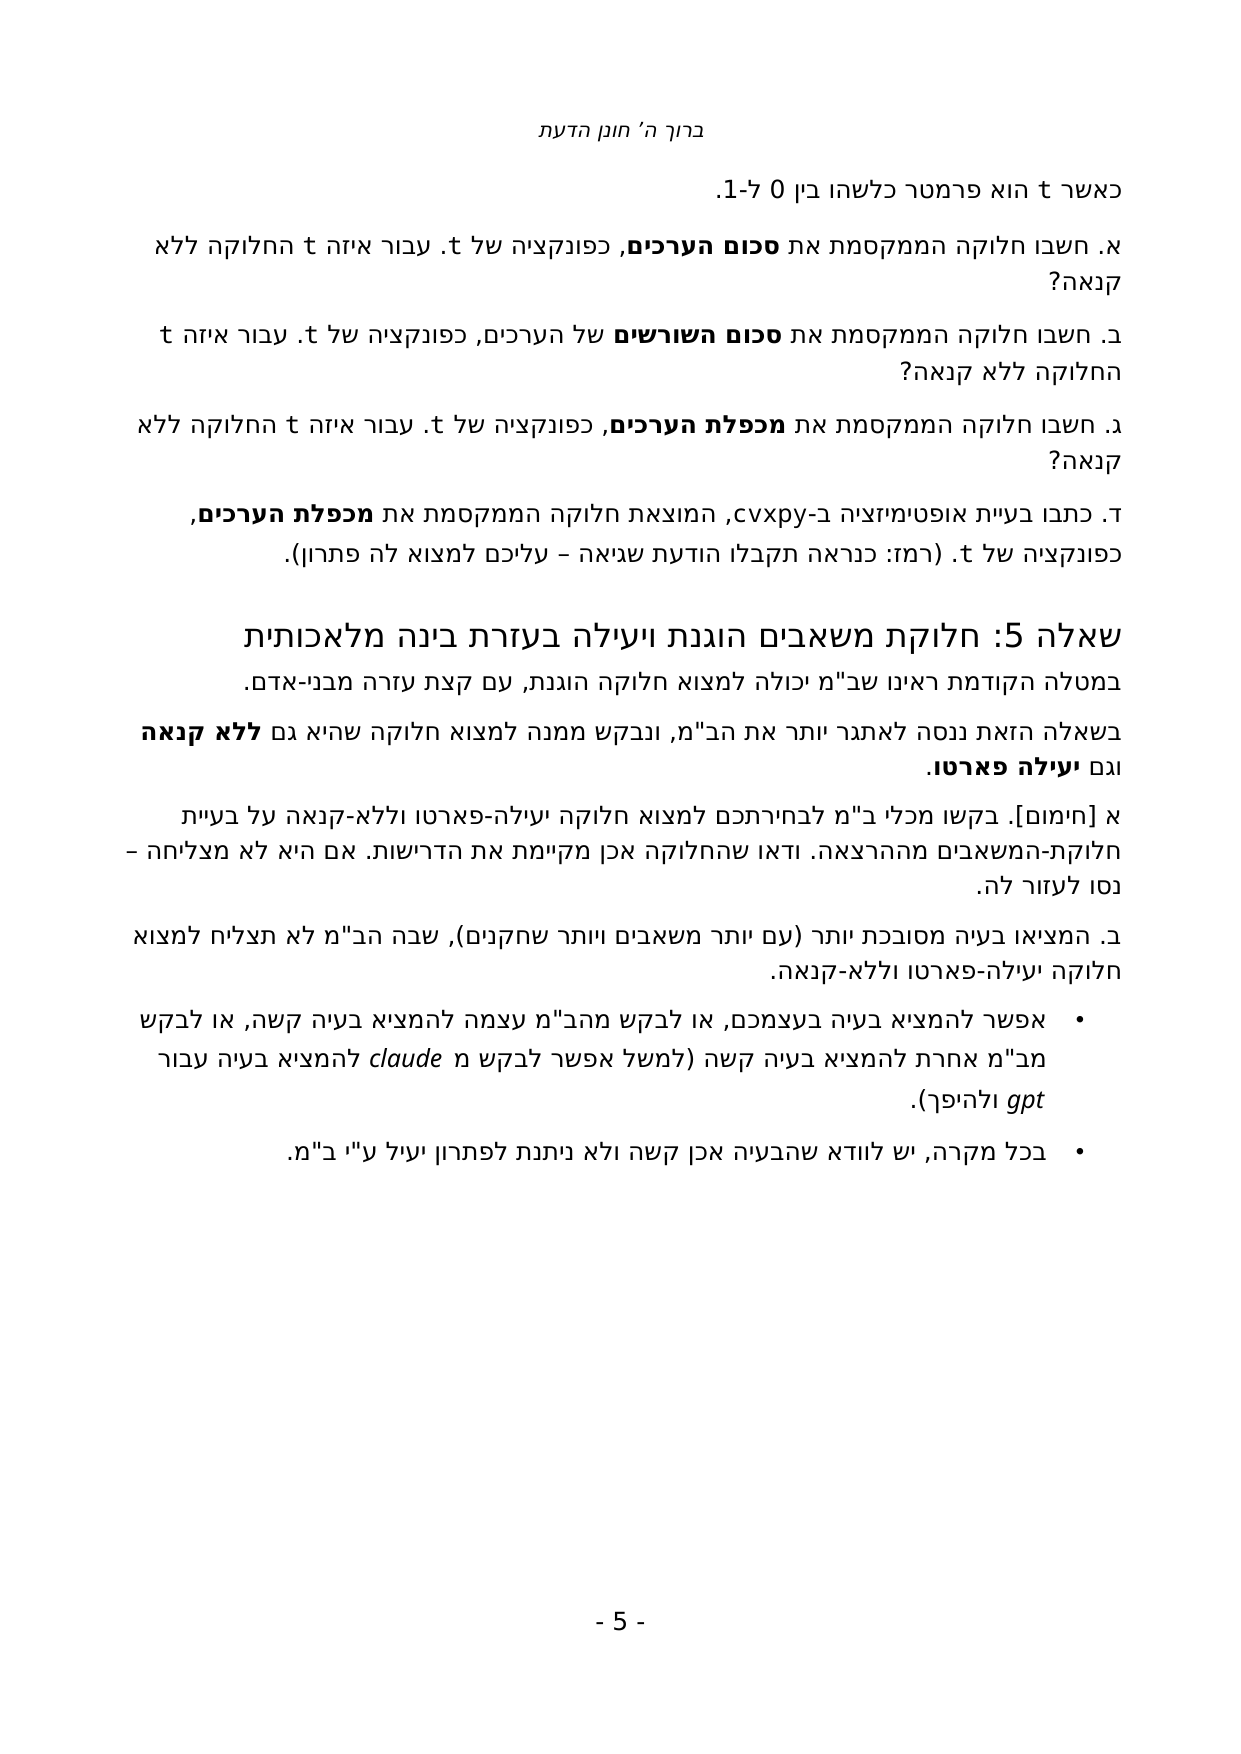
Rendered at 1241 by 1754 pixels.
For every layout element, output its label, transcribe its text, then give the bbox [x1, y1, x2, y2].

text במטלה הקודמת ראינו שב"מ יכולה למצוא חלוקה הוגנת, עם קצת עזרה מבני-אדם. [118, 667, 1122, 697]
text ג. חשבו חלוקה הממקסמת את מכפלת הערכים, כפונקציה של t. עבור איזה t החלוקה ללא קנאה? [118, 406, 1122, 475]
text א [חימום]. בקשו מכלי ב"מ לבחירתכם למצוא חלוקה יעילה-פארטו וללא-קנאה על בעיית חלוקת-המשאבים מההרצאה. ודאו שהחלוקה אכן מקיימת את הדרישות. אם היא לא מצליחה – נסו לעזור לה. [118, 802, 1122, 901]
text א. חשבו חלוקה הממקסמת את סכום הערכים, כפונקציה של t. עבור איזה t החלוקה ללא קנאה? [118, 227, 1122, 296]
text ב. חשבו חלוקה הממקסמת את סכום השורשים של הערכים, כפונקציה של t. עבור איזה t החלוקה ללא קנאה? [118, 317, 1122, 386]
text ד. כתבו בעיית אופטימיזציה ב-cvxpy, המוצאת חלוקה הממקסמת את מכפלת הערכים, כפונקציה של t. (רמז: כנראה תקבלו הודעת שגיאה – עליכם למצוא לה פתרון). [118, 496, 1122, 570]
list אפשר להמציא בעיה בעצמכם, או לבקש מהב"מ עצמה להמציא בעיה קשה, או לבקש מב"מ אחרת להמציא בעיה קשה (למשל אפשר לבקש מ claude להמציא בעיה עבור gpt ולהיפך). [118, 1006, 1084, 1116]
text כאשר t הוא פרמטר כלשהו בין 0 ל-1. [118, 172, 1122, 206]
subtitle שאלה 5: חלוקת משאבים הוגנת ויעילה בעזרת בינה מלאכותית [118, 616, 1122, 655]
list בכל מקרה, יש לוודא שהבעיה אכן קשה ולא ניתנת לפתרון יעיל ע"י ב"מ. [118, 1137, 1084, 1166]
text בשאלה הזאת ננסה לאתגר יותר את הב"מ, ונבקש ממנה למצוא חלוקה שהיא גם ללא קנאה וגם יעילה פארטו. [118, 717, 1122, 781]
text ב. המציאו בעיה מסובכת יותר (עם יותר משאבים ויותר שחקנים), שבה הב"מ לא תצליח למצוא חלוקה יעילה-פארטו וללא-קנאה. [118, 921, 1122, 985]
